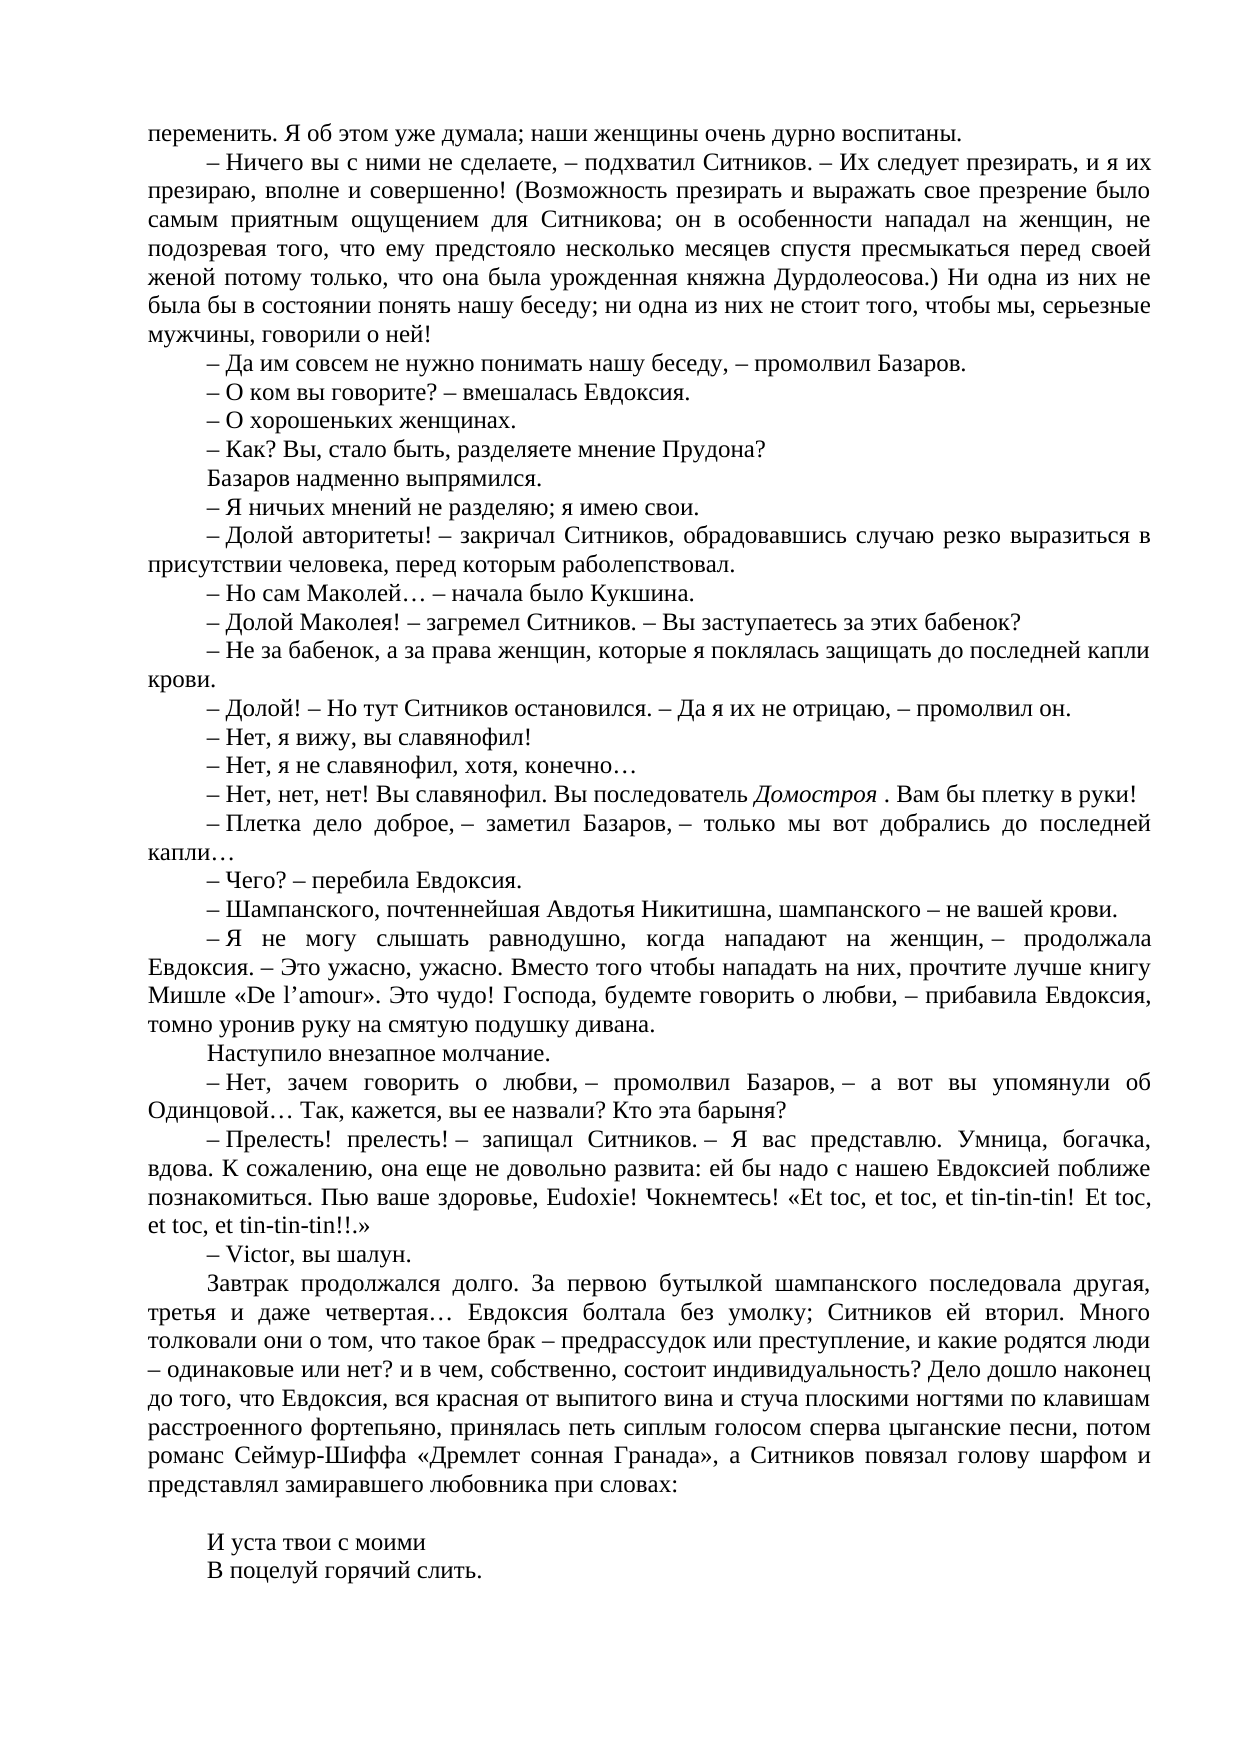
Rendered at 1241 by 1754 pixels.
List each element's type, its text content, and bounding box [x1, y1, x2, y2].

text – Нет, зачем говорить о любви, – промолвил Базаров, – а вот вы упомянули об Одинцовой… Так, кажется, вы ее назвали? Кто эта барыня? [148, 1067, 1152, 1124]
text – Шампанского, почтеннейшая Авдотья Никитишна, шампанского – не вашей крови. [148, 894, 1152, 923]
text – Я не могу слышать равнодушно, когда нападают на женщин, – продолжала Евдоксия. – Это ужасно, ужасно. Вместо того чтобы нападать на них, прочтите лучше книгу Мишле «De l’amour». Это чудо! Господа, будемте говорить о любви, – прибавила Евдоксия, томно уронив руку на смятую подушку дивана. [148, 923, 1152, 1038]
text – Не за бабенок, а за права женщин, которые я поклялась защищать до последней капли крови. [148, 636, 1152, 693]
text переменить. Я об этом уже думала; наши женщины очень дурно воспитаны. [148, 118, 1152, 147]
text – Да им совсем не нужно понимать нашу беседу, – промолвил Базаров. [148, 348, 1152, 377]
text – Как? Вы, стало быть, разделяете мнение Прудона? [148, 434, 1152, 463]
text – О хорошеньких женщинах. [148, 406, 1152, 434]
text – Я ничьих мнений не разделяю; я имею свои. [148, 492, 1152, 521]
text – Нет, я не славянофил, хотя, конечно… [148, 751, 1152, 779]
text – Нет, нет, нет! Вы славянофил. Вы последователь Домостроя . Вам бы плетку в руки! [148, 779, 1152, 808]
text В поцелуй горячий слить. [148, 1556, 1152, 1584]
text – Чего? – перебила Евдоксия. [148, 866, 1152, 894]
text – Долой авторитеты! – закричал Ситников, обрадовавшись случаю резко выразиться в присутствии человека, перед которым раболепствовал. [148, 521, 1152, 578]
text Наступило внезапное молчание. [148, 1038, 1152, 1067]
text – Прелесть! прелесть! – запищал Ситников. – Я вас представлю. Умница, богачка, вдова. К сожалению, она еще не довольно развита: ей бы надо с нашею Евдоксией поближе познакомиться. Пью ваше здоровье, Eudoxie! Чокнемтесь! «Et toc, et toc, et tin-tin-tin! Et toc, et toc, et tin-tin-tin!!.» [148, 1124, 1152, 1239]
text – О ком вы говорите? – вмешалась Евдоксия. [148, 377, 1152, 406]
text – Долой! – Но тут Ситников остановился. – Да я их не отрицаю, – промолвил он. [148, 693, 1152, 722]
text – Плетка дело доброе, – заметил Базаров, – только мы вот добрались до последней капли… [148, 808, 1152, 866]
text Базаров надменно выпрямился. [148, 463, 1152, 492]
text – Ничего вы с ними не сделаете, – подхватил Ситников. – Их следует презирать, и я их презираю, вполне и совершенно! (Возможность презирать и выражать свое презрение было самым приятным ощущением для Ситникова; он в особенности нападал на женщин, не подозревая того, что ему предстояло несколько месяцев спустя пресмыкаться перед своей женой потому только, что она была урожденная княжна Дурдолеосова.) Ни одна из них не была бы в состоянии понять нашу беседу; ни одна из них не стоит того, чтобы мы, серьезные мужчины, говорили о ней! [148, 147, 1152, 348]
text – Долой Маколея! – загремел Ситников. – Вы заступаетесь за этих бабенок? [148, 607, 1152, 636]
text Завтрак продолжался долго. За первою бутылкой шампанского последовала другая, третья и даже четвертая… Евдоксия болтала без умолку; Ситников ей вторил. Много толковали они о том, что такое брак – предрассудок или преступление, и какие родятся люди – одинаковые или нет? и в чем, собственно, состоит индивидуальность? Дело дошло наконец до того, что Евдоксия, вся красная от выпитого вина и стуча плоскими ногтями по клавишам расстроенного фортепьяно, принялась петь сиплым голосом сперва цыганские песни, потом романс Сеймур-Шиффа «Дремлет сонная Гранада», а Ситников повязал голову шарфом и представлял замиравшего любовника при словах: [148, 1268, 1152, 1498]
text – Нет, я вижу, вы славянофил! [148, 722, 1152, 751]
text – Но сам Маколей… – начала было Кукшина. [148, 578, 1152, 607]
text И уста твои с моими [148, 1527, 1152, 1556]
text – Victor, вы шалун. [148, 1239, 1152, 1268]
